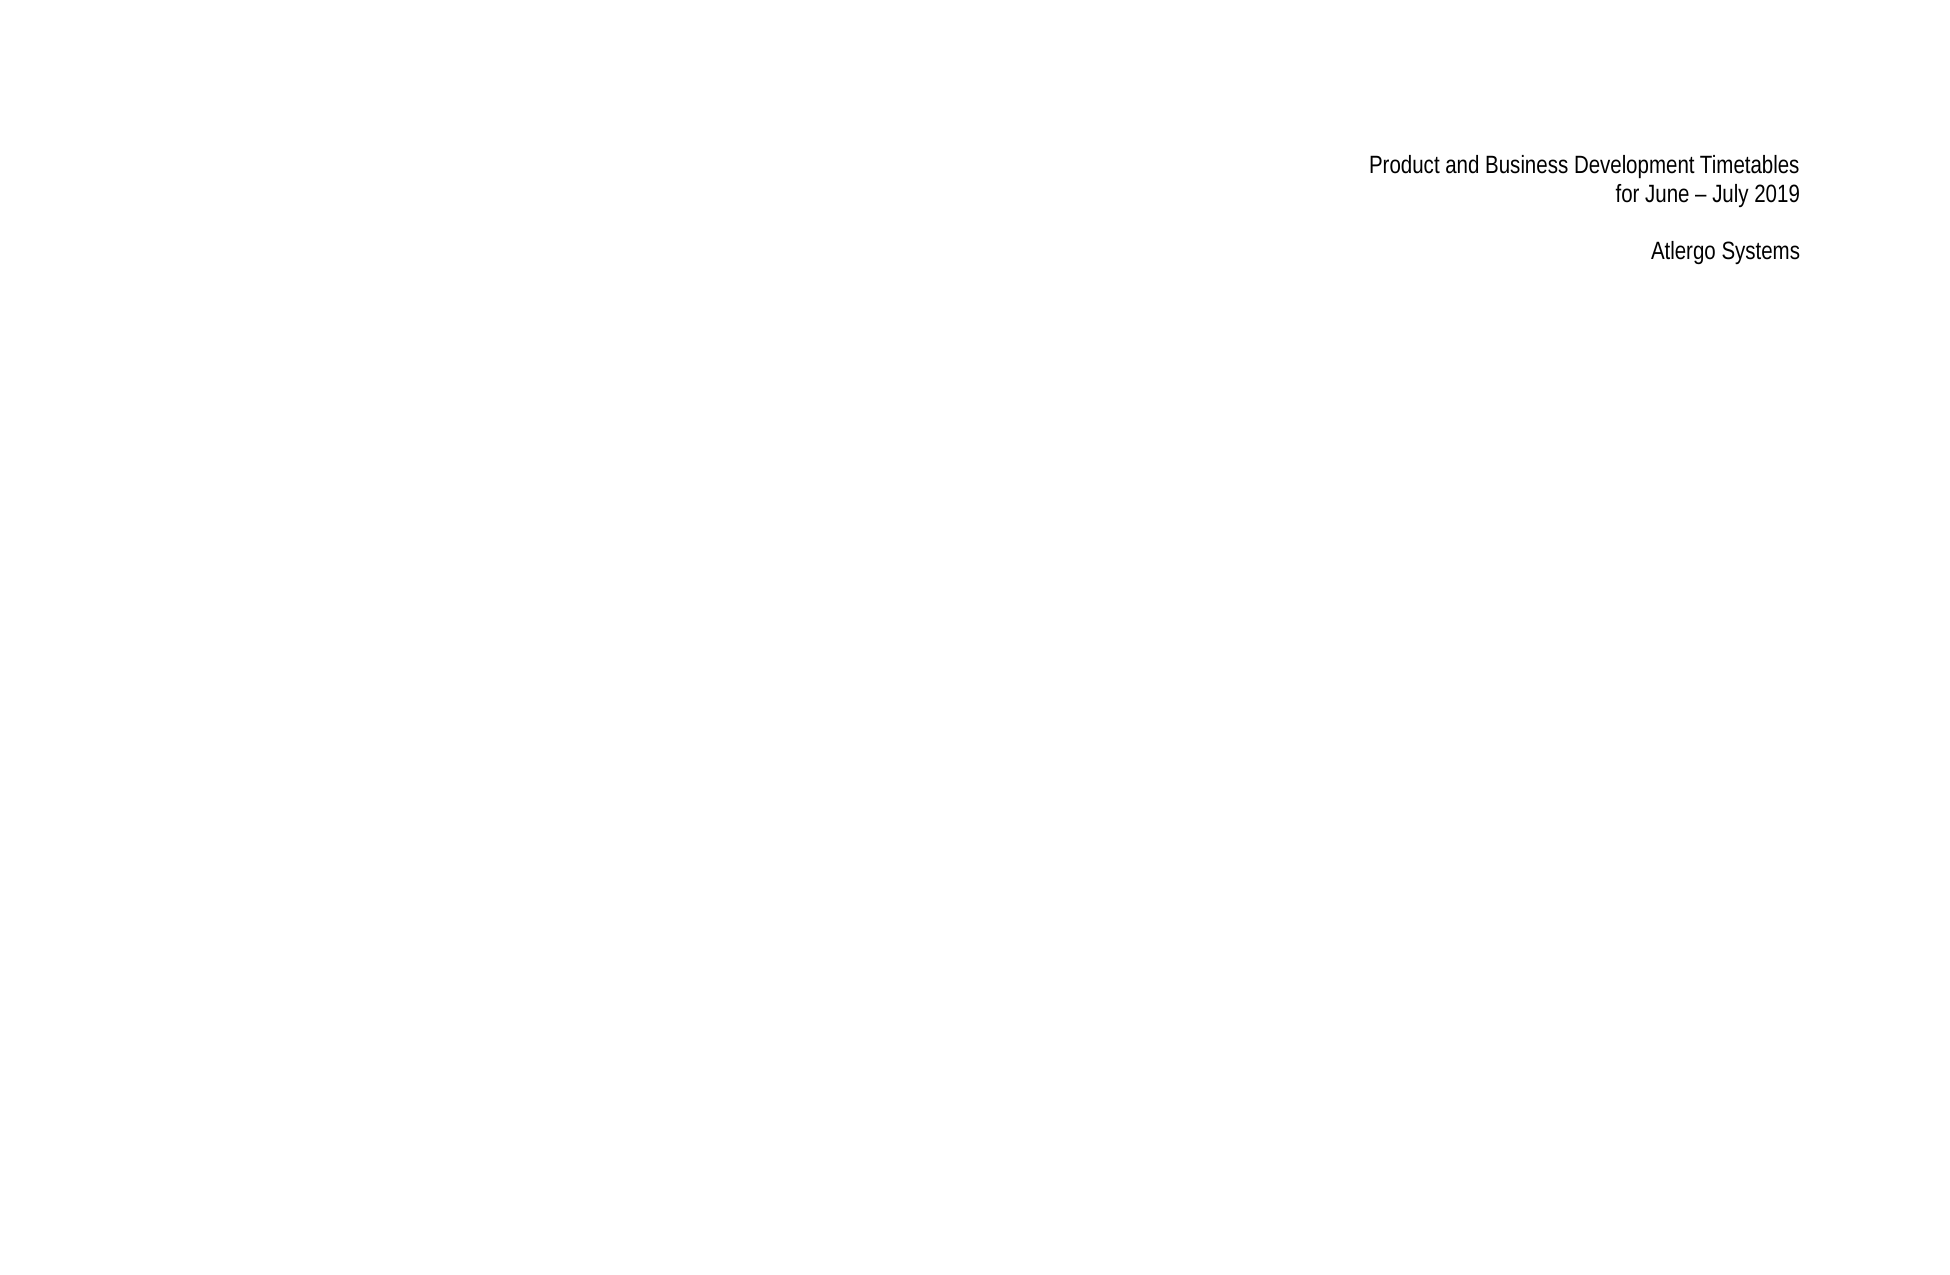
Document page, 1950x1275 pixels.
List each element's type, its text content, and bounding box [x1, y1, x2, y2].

text Atlergo Systems [150, 236, 1800, 264]
text Product and Business Development Timetables [150, 150, 1800, 179]
text for June – July 2019 [150, 179, 1800, 207]
